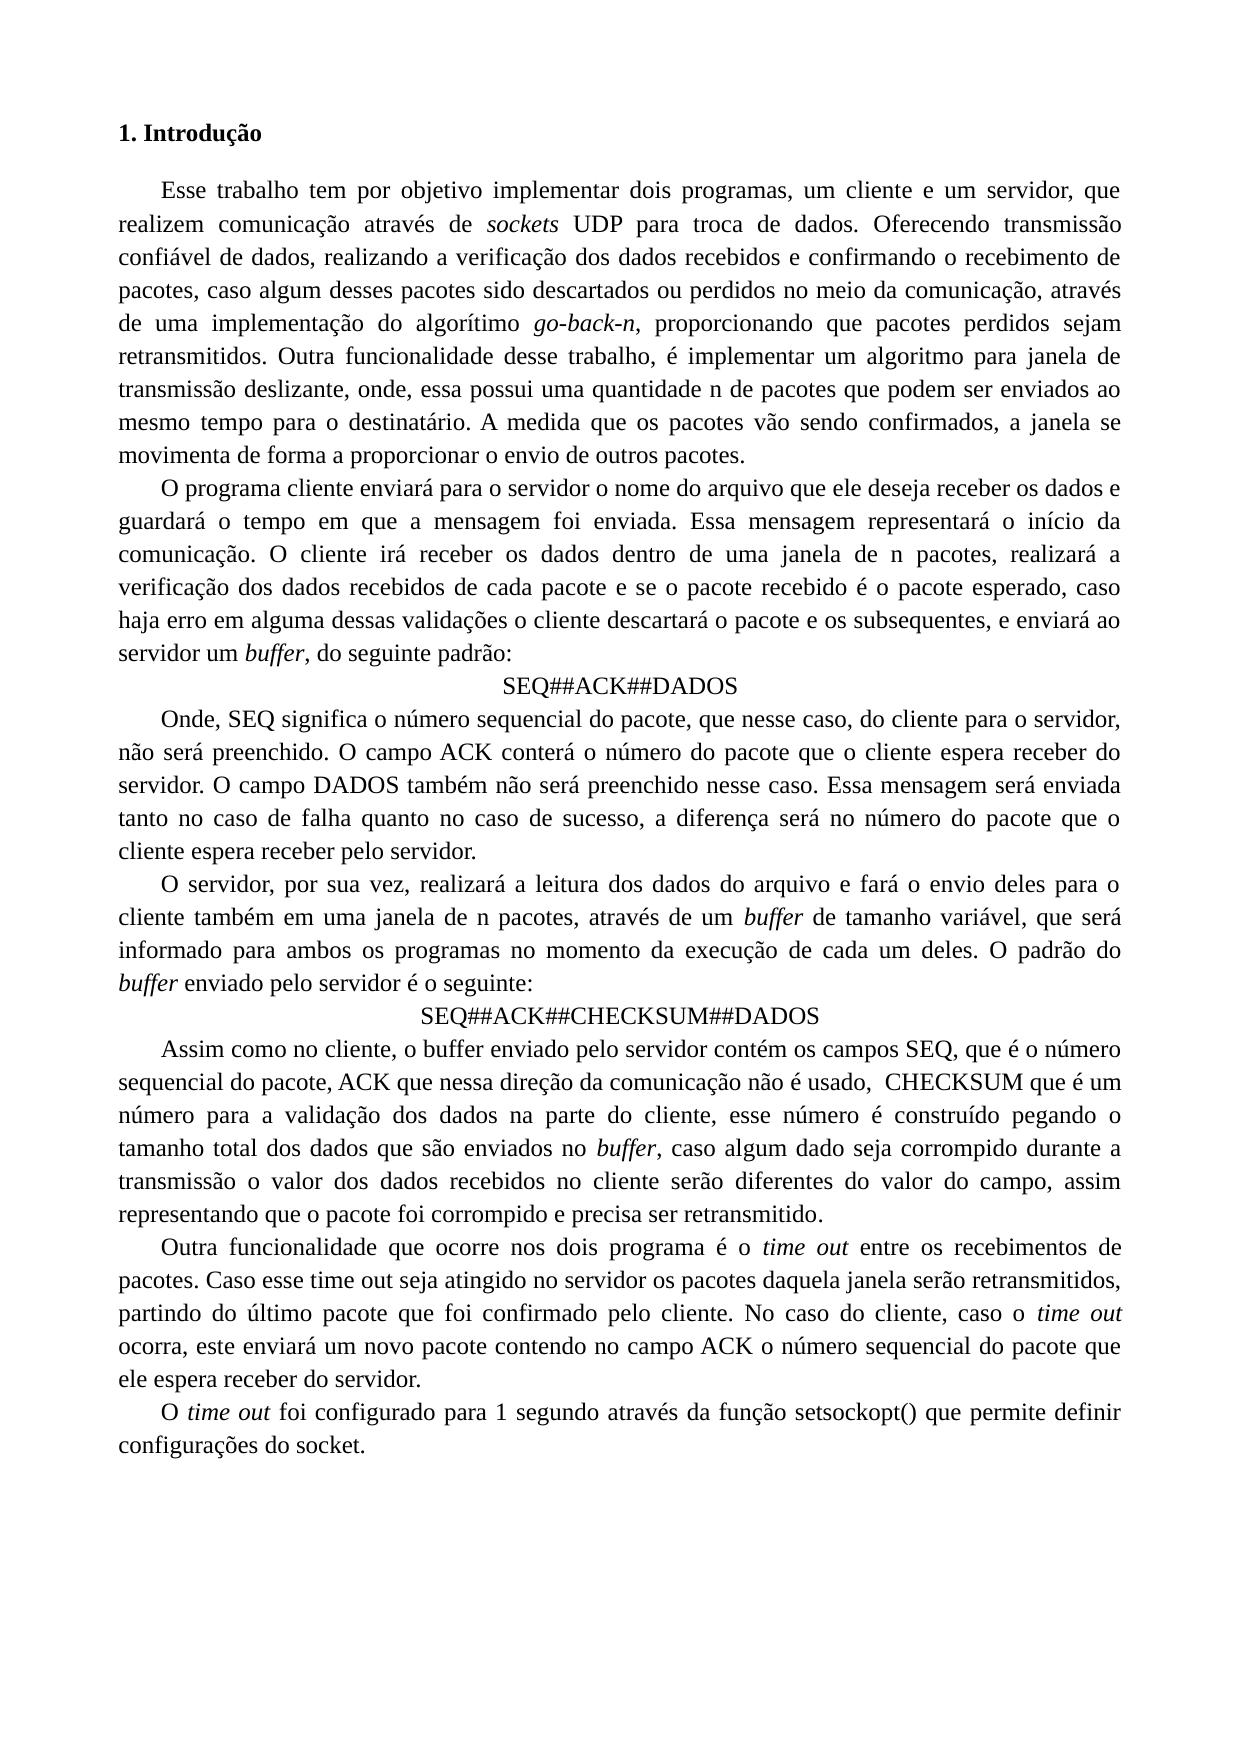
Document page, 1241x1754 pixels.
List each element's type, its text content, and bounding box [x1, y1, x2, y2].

text Outra funcionalidade que ocorre nos dois programa é o time out entre os recebimentos de pacotes. Caso esse time out seja atingido no servidor os pacotes daquela janela serão retransmitidos, partindo do último pacote que foi confirmado pelo cliente. No caso do cliente, caso o time out ocorra, este enviará um novo pacote contendo no campo ACK o número sequencial do pacote que ele espera receber do servidor. [118, 1232, 1122, 1393]
text Esse trabalho tem por objetivo implementar dois programas, um cliente e um servidor, que realizem comunicação através de sockets UDP para troca de dados. Oferecendo transmissão confiável de dados, realizando a verificação dos dados recebidos e confirmando o recebimento de pacotes, caso algum desses pacotes sido descartados ou perdidos no meio da comunicação, através de uma implementação do algorítimo go-back-n, proporcionando que pacotes perdidos sejam retransmitidos. Outra funcionalidade desse trabalho, é implementar um algoritmo para janela de transmissão deslizante, onde, essa possui uma quantidade n de pacotes que podem ser enviados ao mesmo tempo para o destinatário. A medida que os pacotes vão sendo confirmados, a janela se movimenta de forma a proporcionar o envio de outros pacotes. [118, 176, 1122, 468]
text O servidor, por sua vez, realizará a leitura dos dados do arquivo e fará o envio deles para o cliente também em uma janela de n pacotes, através de um buffer de tamanho variável, que será informado para ambos os programas no momento da execução de cada um deles. O padrão do buffer enviado pelo servidor é o seguinte: [118, 869, 1122, 997]
text Assim como no cliente, o buffer enviado pelo servidor contém os campos SEQ, que é o número sequencial do pacote, ACK que nessa direção da comunicação não é usado, CHECKSUM que é um número para a validação dos dados na parte do cliente, esse número é construído pegando o tamanho total dos dados que são enviados no buffer, caso algum dado seja corrompido durante a transmissão o valor dos dados recebidos no cliente serão diferentes do valor do campo, assim representando que o pacote foi corrompido e precisa ser retransmitido. [118, 1034, 1122, 1228]
text SEQ##ACK##DADOS [118, 671, 1122, 700]
text SEQ##ACK##CHECKSUM##DADOS [118, 1001, 1122, 1030]
text 1. Introdução [118, 118, 1122, 147]
text Onde, SEQ significa o número sequencial do pacote, que nesse caso, do cliente para o servidor, não será preenchido. O campo ACK conterá o número do pacote que o cliente espera receber do servidor. O campo DADOS também não será preenchido nesse caso. Essa mensagem será enviada tanto no caso de falha quanto no caso de sucesso, a diferença será no número do pacote que o cliente espera receber pelo servidor. [118, 704, 1122, 865]
text O programa cliente enviará para o servidor o nome do arquivo que ele deseja receber os dados e guardará o tempo em que a mensagem foi enviada. Essa mensagem representará o início da comunicação. O cliente irá receber os dados dentro de uma janela de n pacotes, realizará a verificação dos dados recebidos de cada pacote e se o pacote recebido é o pacote esperado, caso haja erro em alguma dessas validações o cliente descartará o pacote e os subsequentes, e enviará ao servidor um buffer, do seguinte padrão: [118, 473, 1122, 667]
text O time out foi configurado para 1 segundo através da função setsockopt() que permite definir configurações do socket. [118, 1397, 1122, 1459]
